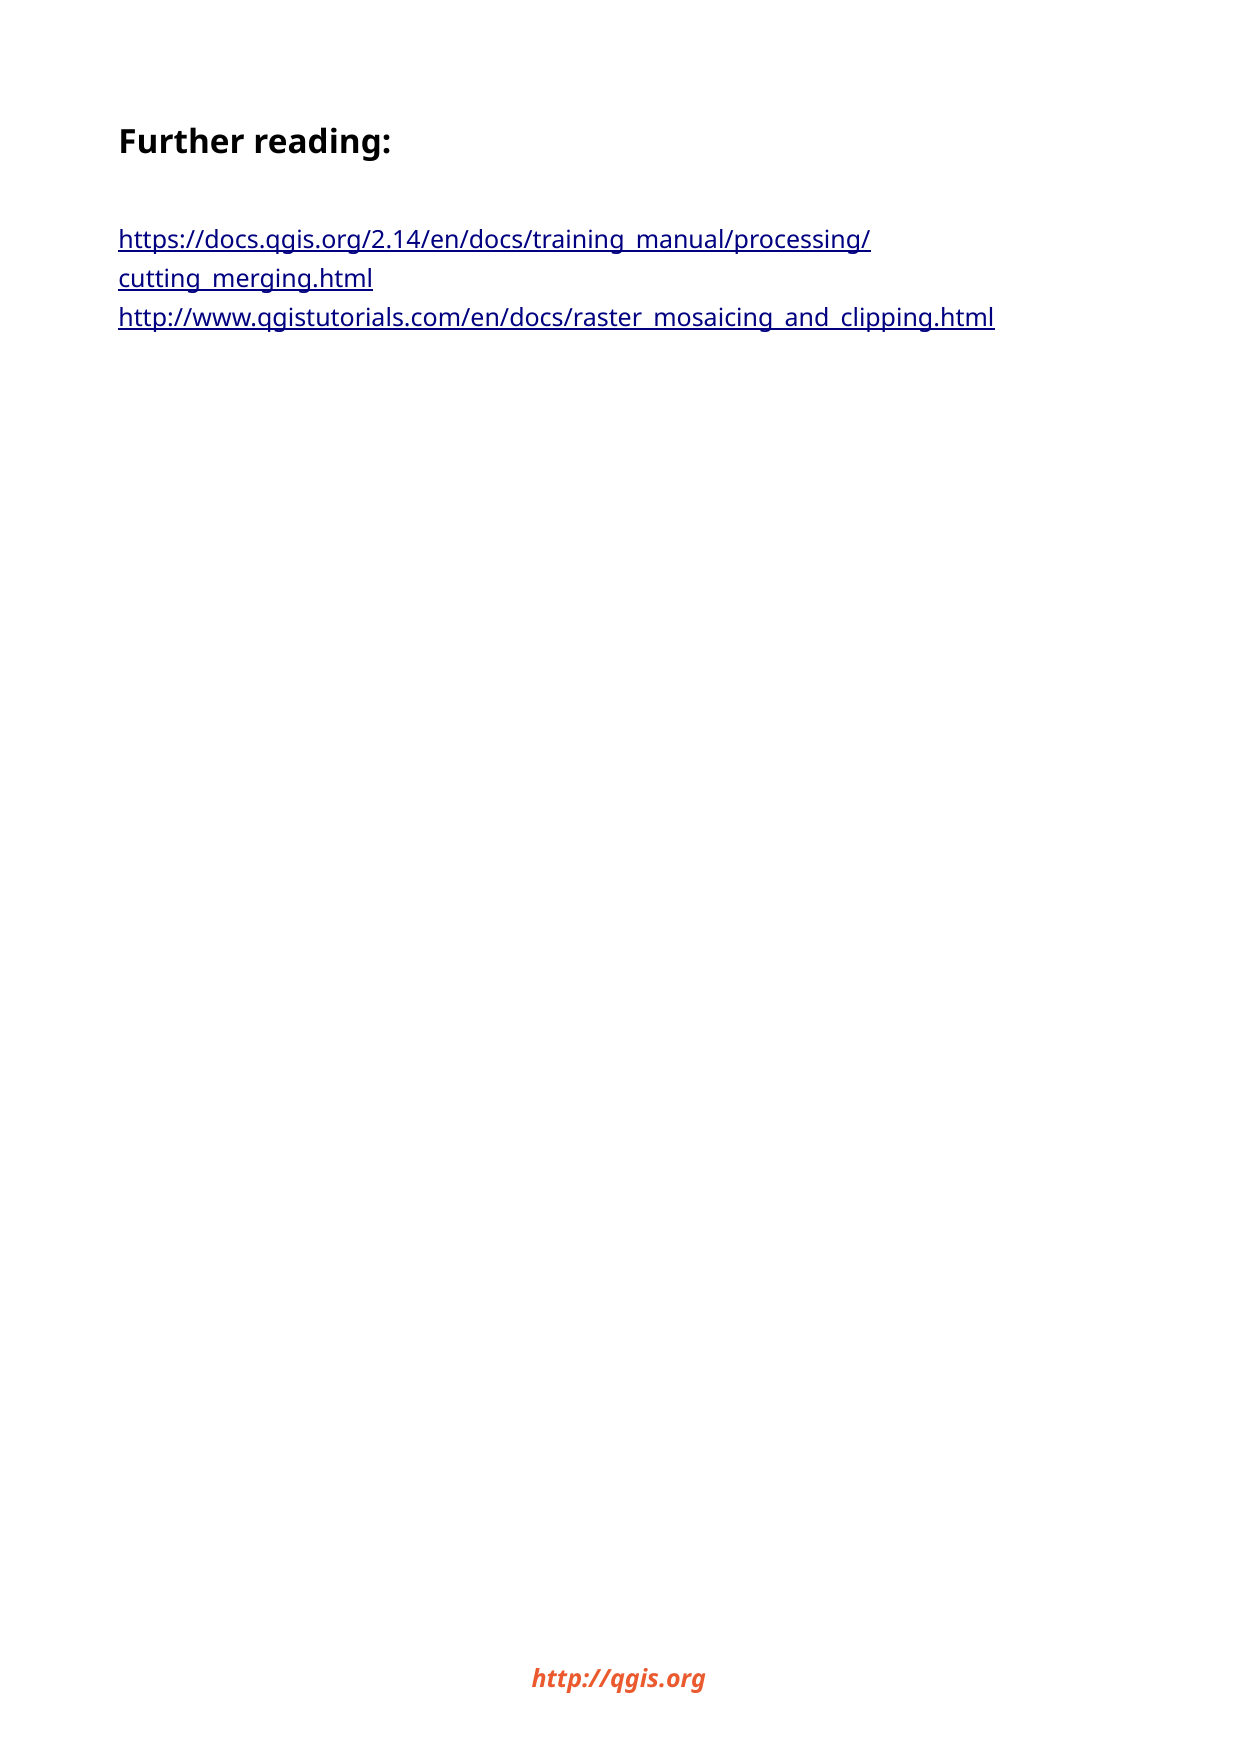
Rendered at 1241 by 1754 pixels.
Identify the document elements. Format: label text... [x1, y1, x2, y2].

subtitle Further reading: [118, 118, 1122, 163]
text https://docs.qgis.org/2.14/en/docs/training_manual/processing/cutting_merging.html [118, 221, 1122, 294]
text http://www.qgistutorials.com/en/docs/raster_mosaicing_and_clipping.html [118, 299, 1122, 334]
